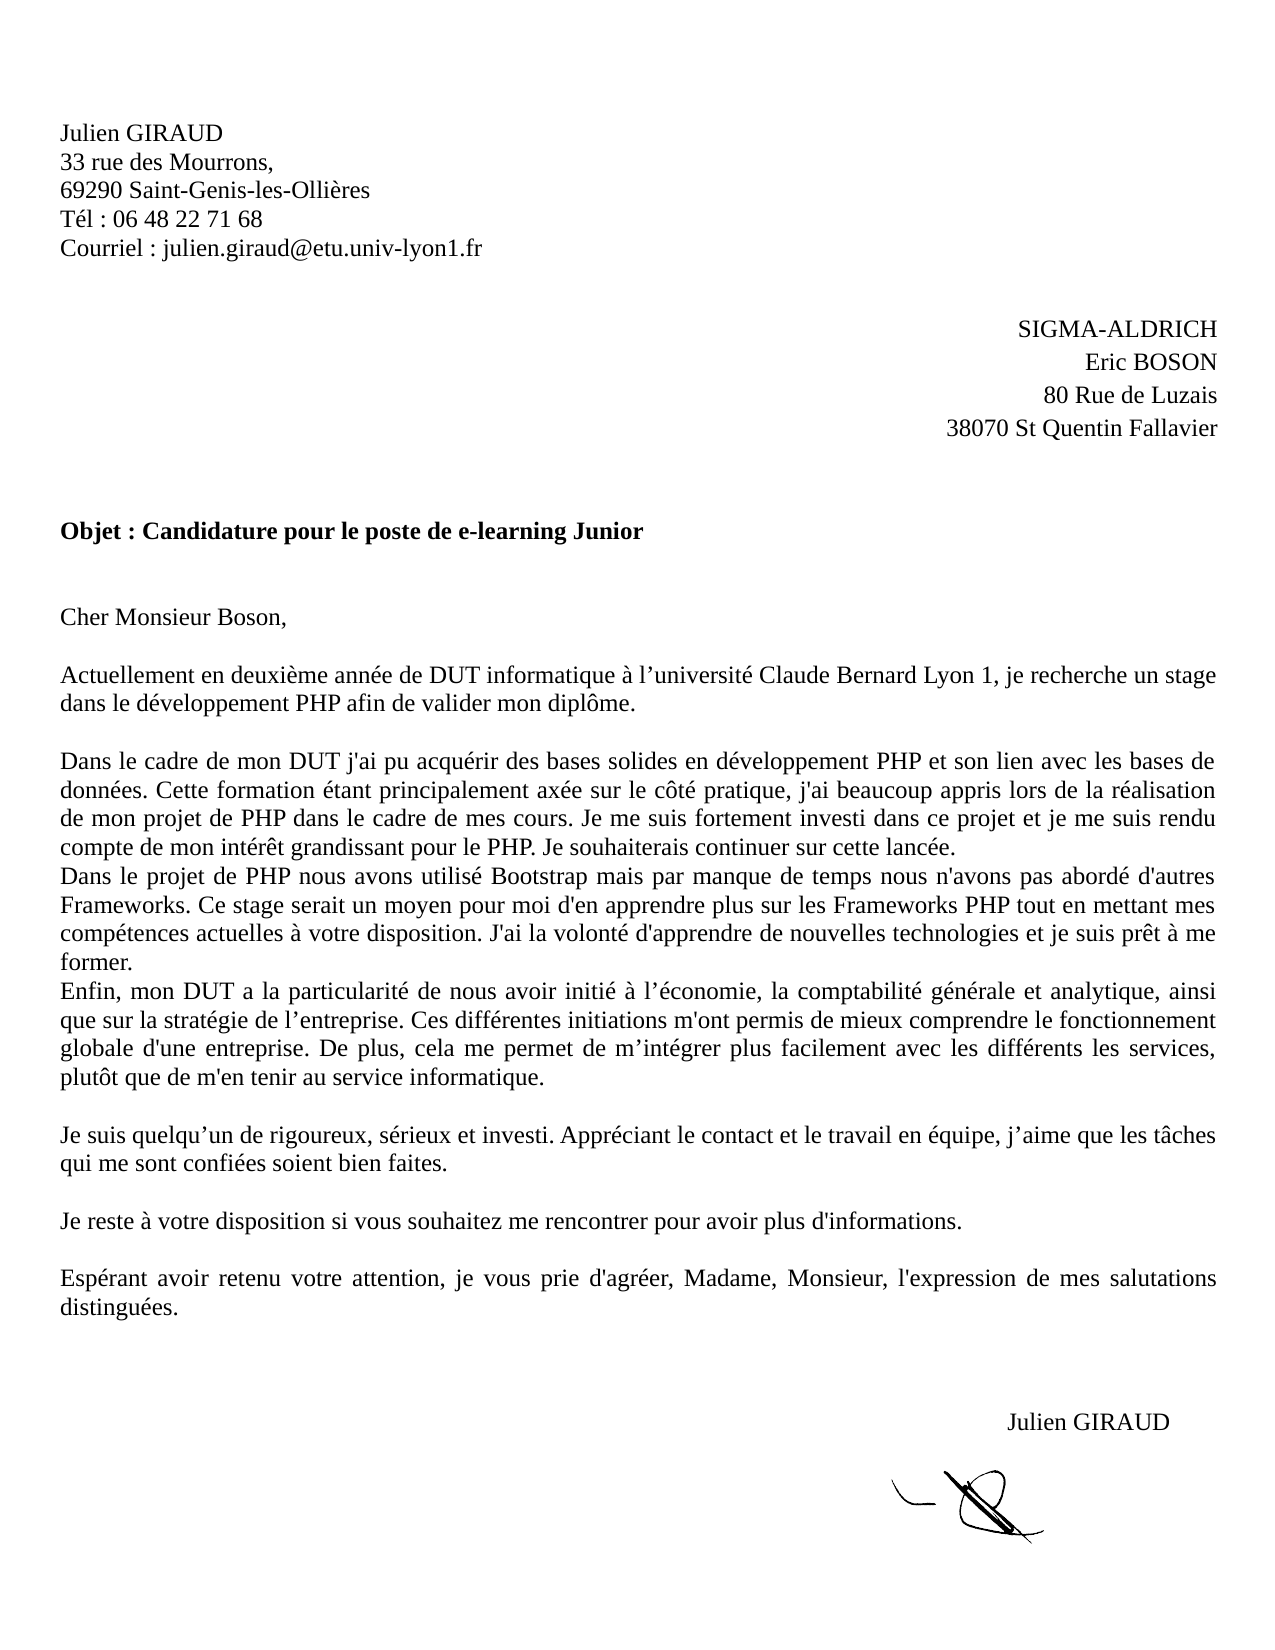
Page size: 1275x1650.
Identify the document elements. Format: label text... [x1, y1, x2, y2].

text Dans le projet de PHP nous avons utilisé Bootstrap mais par manque de temps nous n'avons pas abordé d'autres Frameworks. Ce stage serait un moyen pour moi d'en apprendre plus sur les Frameworks PHP tout en mettant mes compétences actuelles à votre disposition. J'ai la volonté d'apprendre de nouvelles technologies et je suis prêt à me former. [60, 861, 1217, 976]
text Actuellement en deuxième année de DUT informatique à l’université Claude Bernard Lyon 1, je recherche un stage dans le développement PHP afin de valider mon diplôme. [60, 660, 1217, 717]
text Courriel : julien.giraud@etu.univ-lyon1.fr [60, 233, 1217, 262]
text Je reste à votre disposition si vous souhaitez me rencontrer pour avoir plus d'informations. [60, 1206, 1217, 1235]
text 38070 St Quentin Fallavier [60, 413, 1217, 442]
text Julien GIRAUD [60, 118, 1217, 147]
text Cher Monsieur Boson, [60, 602, 1217, 631]
text Objet : Candidature pour le poste de e-learning Junior [60, 516, 1217, 545]
text 33 rue des Mourrons, [60, 147, 1217, 176]
picture [891, 1470, 1044, 1544]
text SIGMA-ALDRICH [60, 314, 1217, 343]
text Julien GIRAUD [60, 1407, 1170, 1436]
text 69290 Saint-Genis-les-Ollières [60, 176, 1217, 204]
text Tél : 06 48 22 71 68 [60, 204, 1217, 233]
text Eric BOSON [60, 347, 1217, 376]
text 80 Rue de Luzais [60, 380, 1217, 409]
text Enfin, mon DUT a la particularité de nous avoir initié à l’économie, la comptabilité générale et analytique, ainsi que sur la stratégie de l’entreprise. Ces différentes initiations m'ont permis de mieux comprendre le fonctionnement globale d'une entreprise. De plus, cela me permet de m’intégrer plus facilement avec les différents les services, plutôt que de m'en tenir au service informatique. [60, 976, 1217, 1091]
text Je suis quelqu’un de rigoureux, sérieux et investi. Appréciant le contact et le travail en équipe, j’aime que les tâches qui me sont confiées soient bien faites. [60, 1120, 1217, 1177]
text Dans le cadre de mon DUT j'ai pu acquérir des bases solides en développement PHP et son lien avec les bases de données. Cette formation étant principalement axée sur le côté pratique, j'ai beaucoup appris lors de la réalisation de mon projet de PHP dans le cadre de mes cours. Je me suis fortement investi dans ce projet et je me suis rendu compte de mon intérêt grandissant pour le PHP. Je souhaiterais continuer sur cette lancée. [60, 746, 1217, 861]
text Espérant avoir retenu votre attention, je vous prie d'agréer, Madame, Monsieur, l'expression de mes salutations distinguées. [60, 1263, 1217, 1321]
